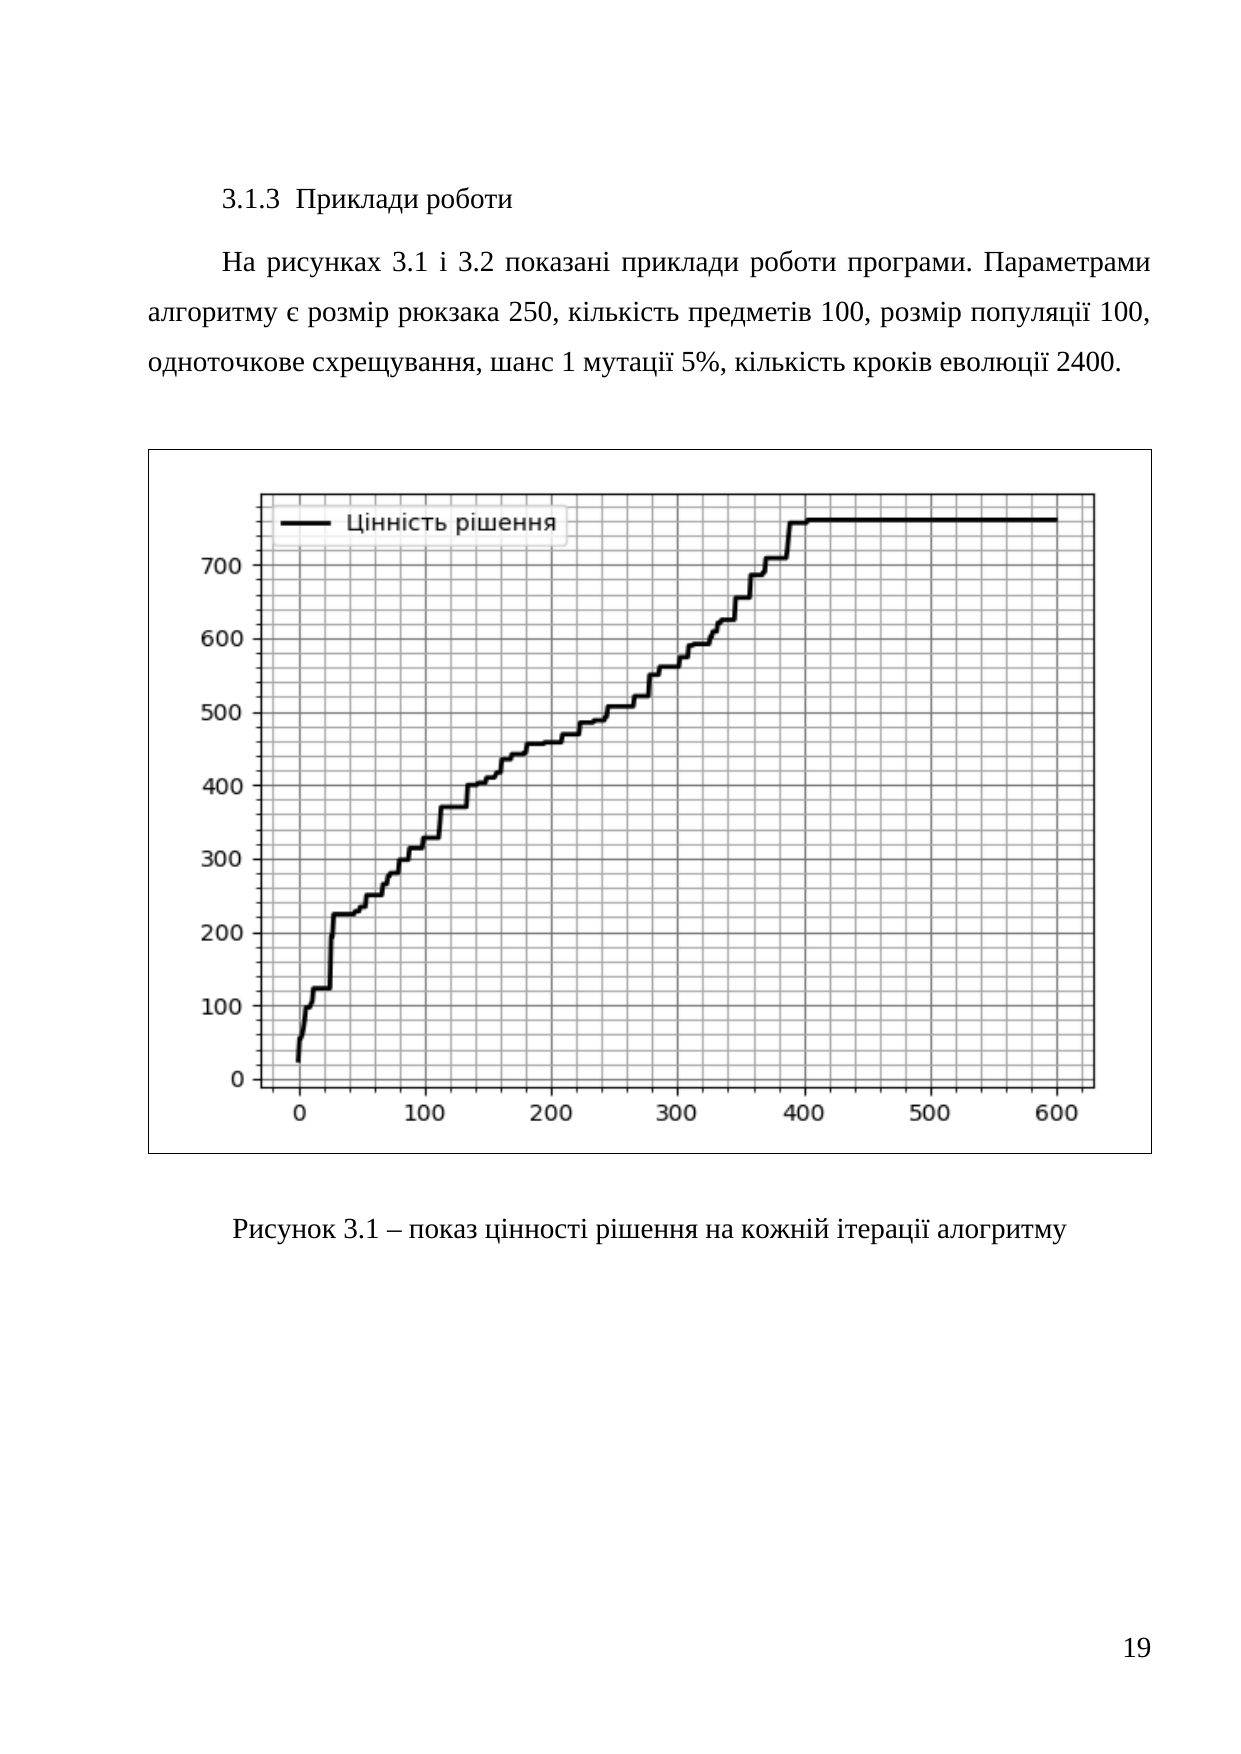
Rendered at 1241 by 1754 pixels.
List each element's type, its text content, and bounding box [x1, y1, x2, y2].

picture [150, 452, 1149, 1150]
text Рисунок 3.1 – показ цінності рішення на кожній ітерації алогритму [148, 1154, 1152, 1245]
subtitle Приклади роботи [148, 181, 1152, 214]
text На рисунках 3.1 і 3.2 показані приклади роботи програми. Параметрами алгоритму є розмір рюкзака 250, кількість предметів 100, розмір популяції 100, одноточкове схрещування, шанс 1 мутації 5%, кількість кроків еволюції 2400. [148, 244, 1152, 378]
